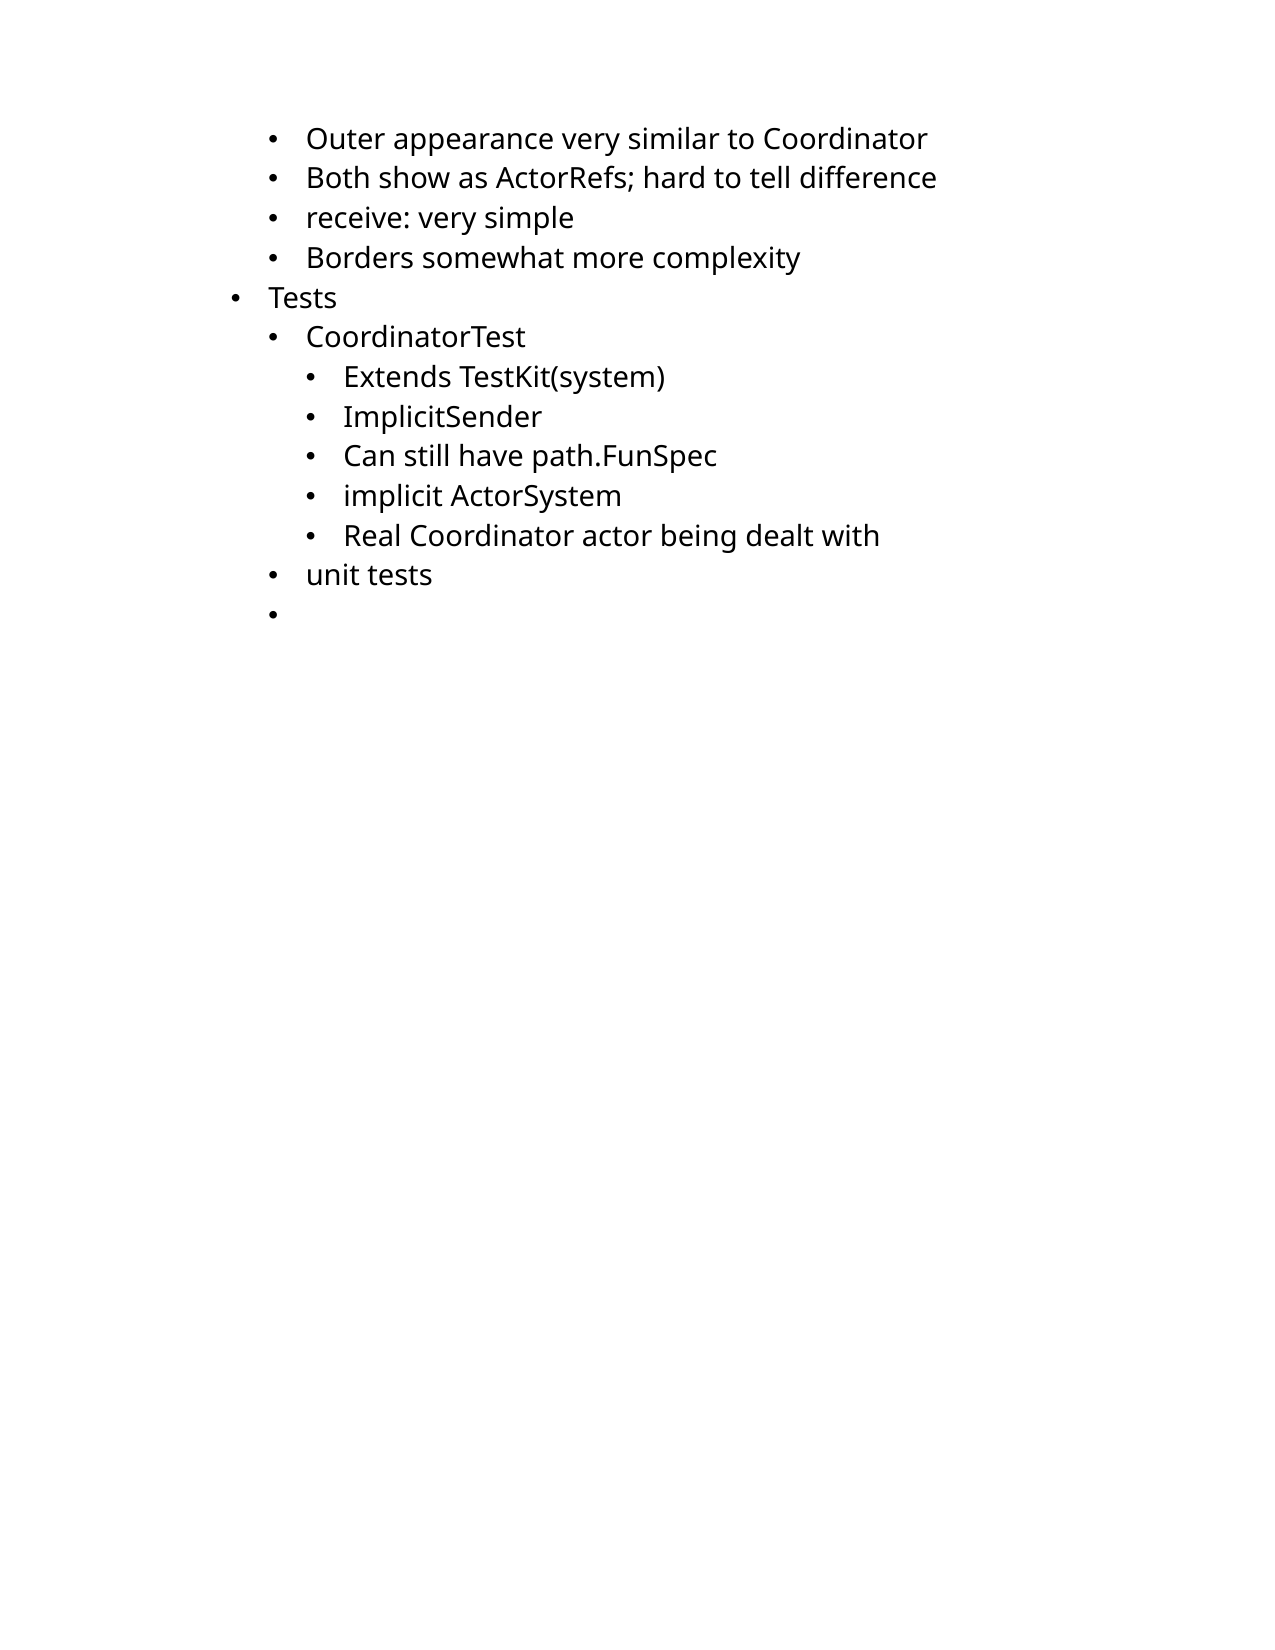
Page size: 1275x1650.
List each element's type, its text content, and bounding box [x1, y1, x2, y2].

list Outer appearance very similar to Coordinator [268, 118, 1157, 158]
list Extends TestKit(system) [306, 356, 1157, 396]
list CoordinatorTest [268, 317, 1157, 356]
list Tests [231, 277, 1157, 317]
list Borders somewhat more complexity [268, 237, 1157, 277]
list Both show as ActorRefs; hard to tell difference [268, 158, 1157, 197]
list receive: very simple [268, 197, 1157, 237]
list Can still have path.FunSpec [306, 436, 1157, 475]
list ImplicitSender [306, 396, 1157, 436]
list implicit ActorSystem [306, 475, 1157, 515]
list unit tests [268, 555, 1157, 594]
list Real Coordinator actor being dealt with [306, 515, 1157, 555]
